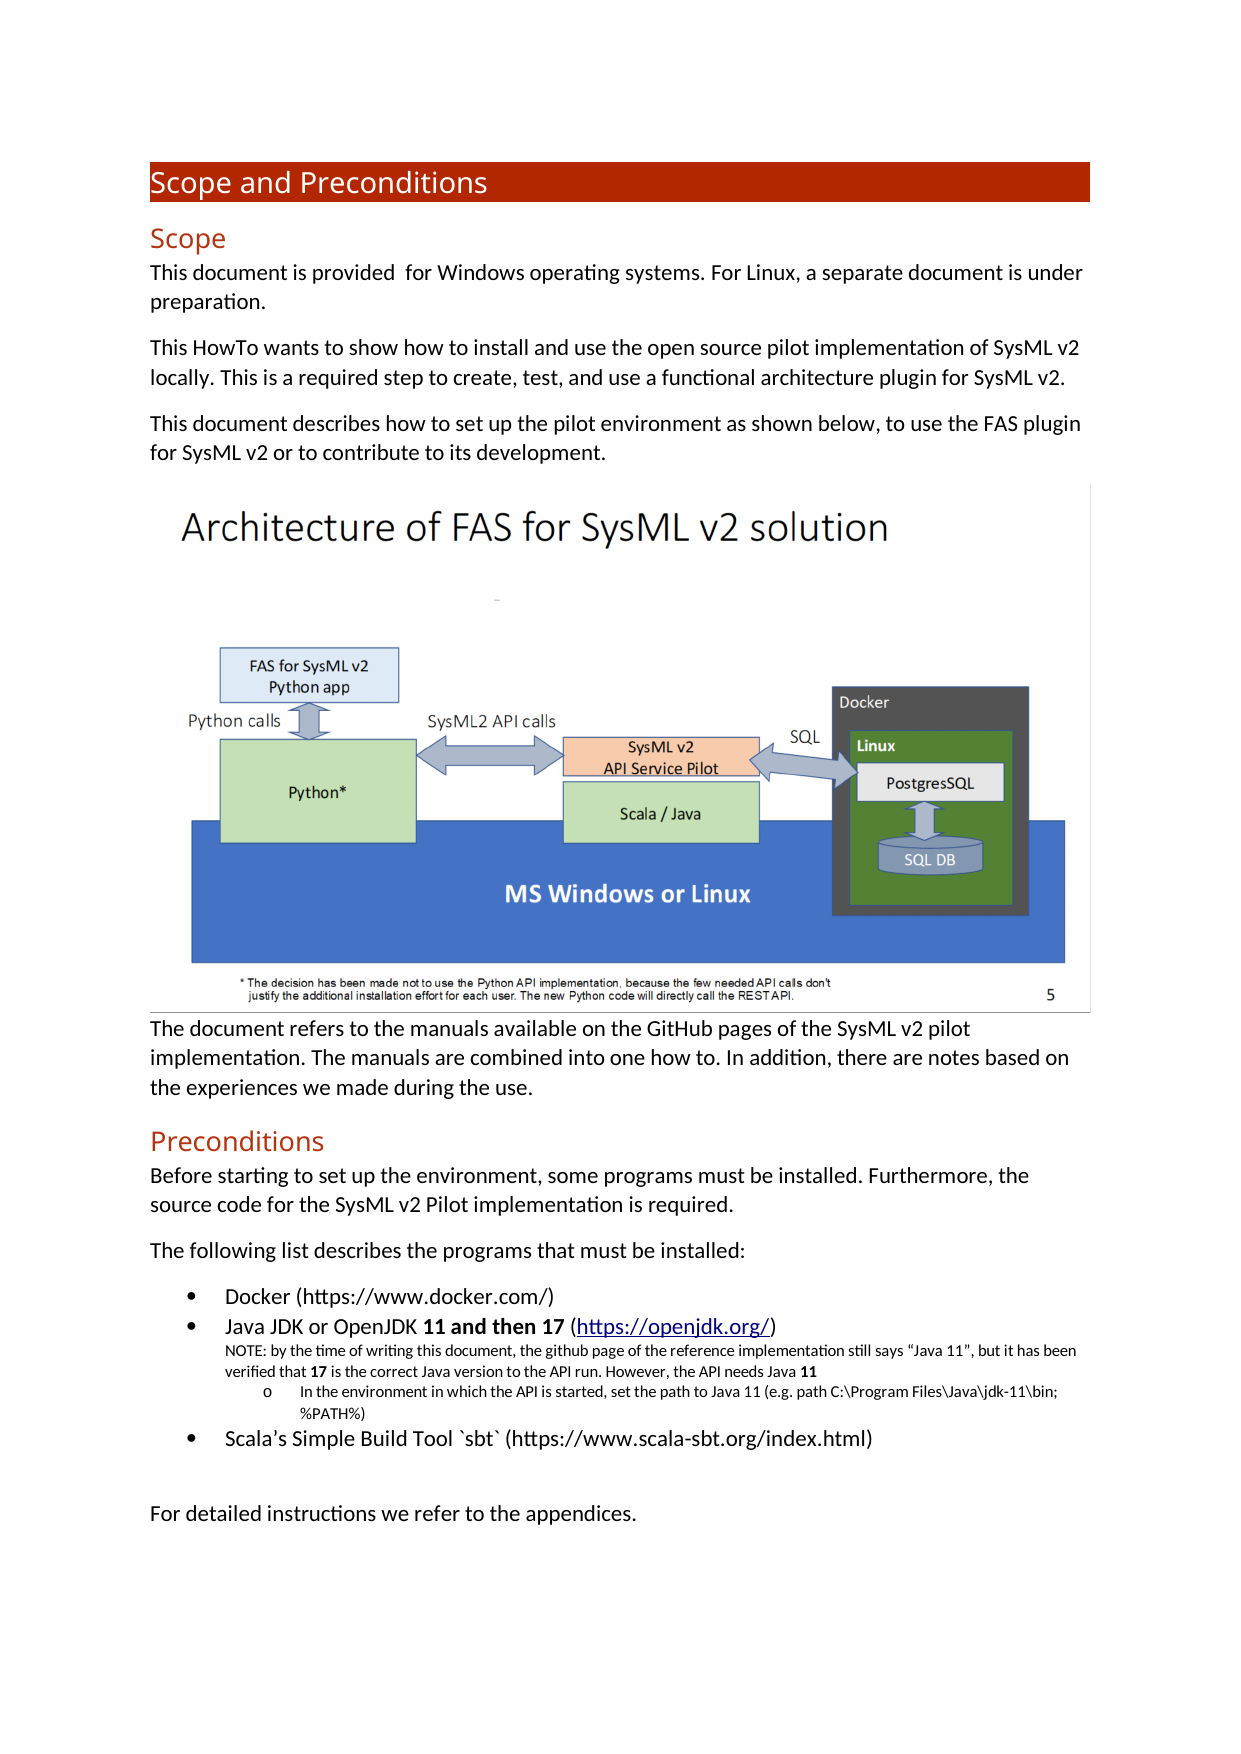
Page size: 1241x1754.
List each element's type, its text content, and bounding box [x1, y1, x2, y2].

list In the environment in which the API is started, set the path to Java 11 (e.g. path C:\Program Files\Java\jdk-11\bin;%PATH%) [262, 1382, 1090, 1423]
text This document describes how to set up the pilot environment as shown below, to use the FAS plugin for SysML v2 or to contribute to its development. [150, 409, 1090, 467]
list Docker (https://www.docker.com/) [187, 1282, 1090, 1311]
list Scala’s Simple Build Tool `sbt` (https://www.scala-sbt.org/index.html) [187, 1424, 1090, 1452]
text For detailed instructions we refer to the appendices. [150, 1499, 1090, 1528]
text Before starting to set up the environment, some programs must be installed. Furthermore, the source code for the SysML v2 Pilot implementation is required. [150, 1161, 1090, 1219]
subtitle Preconditions [150, 1123, 1090, 1160]
text This HowTo wants to show how to install and use the open source pilot implementation of SysML v2 locally. This is a required step to create, test, and use a functional architecture plugin for SysML v2. [150, 333, 1090, 391]
subtitle Scope and Preconditions [150, 162, 1090, 202]
text The following list describes the programs that must be installed: [150, 1236, 1090, 1265]
picture [150, 484, 1091, 1013]
text The document refers to the manuals available on the GitHub pages of the SysML v2 pilot implementation. The manuals are combined into one how to. In addition, there are notes based on the experiences we made during the use. [150, 1013, 1090, 1101]
text This document is provided for Windows operating systems. For Linux, a separate document is under preparation. [150, 258, 1090, 316]
subtitle Scope [150, 220, 1090, 257]
list Java JDK or OpenJDK 11 and then 17 (https://openjdk.org/) NOTE: by the time of writing this document, the github page of the reference implementation still says “Java 11”, but it has been verified that 17 is the correct Java version to the API run. However, the API needs Java 11 [187, 1312, 1090, 1381]
